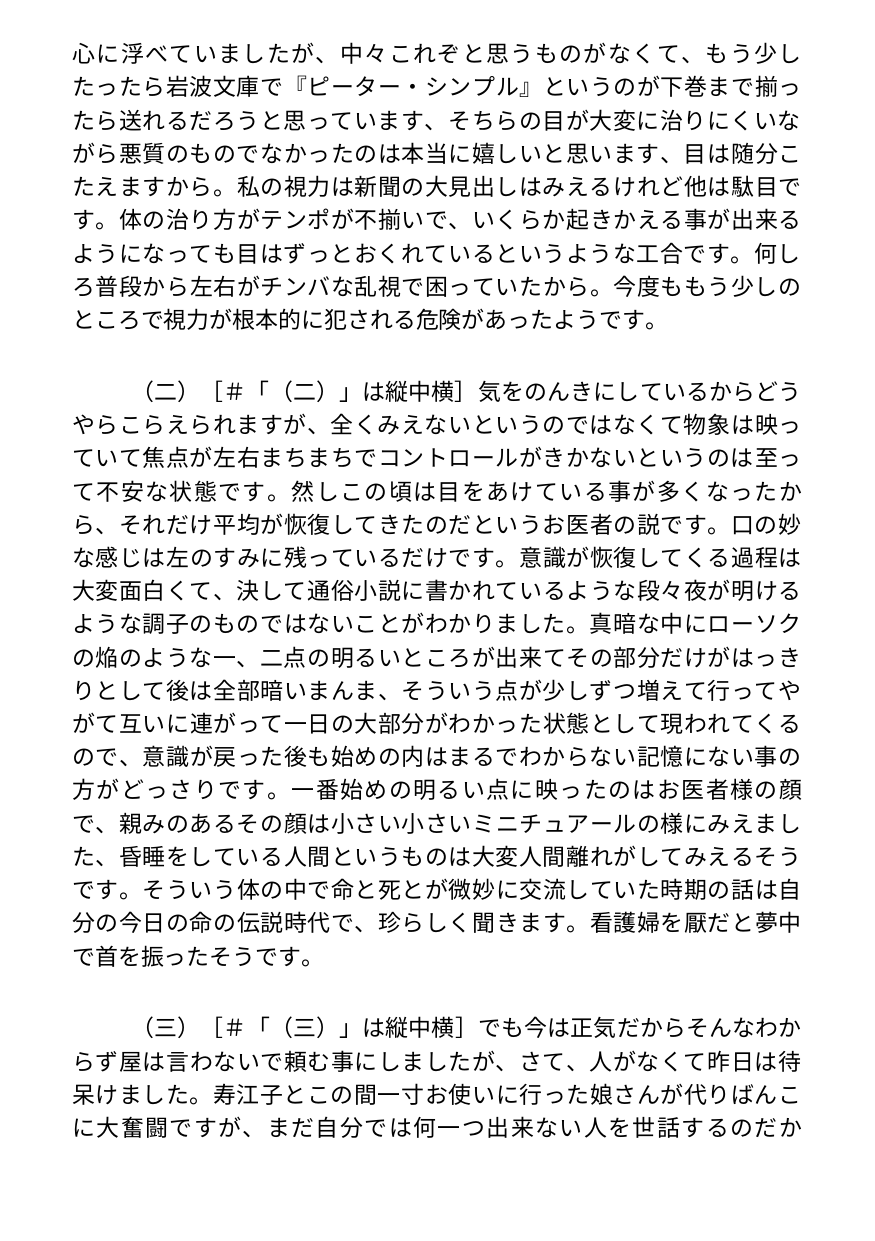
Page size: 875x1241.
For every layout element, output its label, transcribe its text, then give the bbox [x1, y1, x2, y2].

text 心に浮べていましたが、中々これぞと思うものがなくて、もう少したったら岩波文庫で『ピーター・シンプル』というのが下巻まで揃ったら送れるだろうと思っています、そちらの目が大変に治りにくいながら悪質のものでなかったのは本当に嬉しいと思います、目は随分こたえますから。私の視力は新聞の大見出しはみえるけれど他は駄目です。体の治り方がテンポが不揃いで、いくらか起きかえる事が出来るようになっても目はずっとおくれているというような工合です。何しろ普段から左右がチンバな乱視で困っていたから。今度ももう少しのところで視力が根本的に犯される危険があったようです。 [72, 36, 802, 335]
text （三）［＃「（三）」は縦中横］でも今は正気だからそんなわからず屋は言わないで頼む事にしましたが、さて、人がなくて昨日は待呆けました。寿江子とこの間一寸お使いに行った娘さんが代りばんこに大奮闘ですが、まだ自分では何一つ出来ない人を世話するのだか [72, 1010, 802, 1143]
text （二）［＃「（二）」は縦中横］気をのんきにしているからどうやらこらえられますが、全くみえないというのではなくて物象は映っていて焦点が左右まちまちでコントロールがきかないというのは至って不安な状態です。然しこの頃は目をあけている事が多くなったから、それだけ平均が恢復してきたのだというお医者の説です。口の妙な感じは左のすみに残っているだけです。意識が恢復してくる過程は大変面白くて、決して通俗小説に書かれているような段々夜が明けるような調子のものではないことがわかりました。真暗な中にローソクの焔のような一、二点の明るいところが出来てその部分だけがはっきりとして後は全部暗いまんま、そういう点が少しずつ増えて行ってやがて互いに連がって一日の大部分がわかった状態として現われてくるので、意識が戻った後も始めの内はまるでわからない記憶にない事の方がどっさりです。一番始めの明るい点に映ったのはお医者様の顔で、親みのあるその顔は小さい小さいミニチュアールの様にみえました、昏睡をしている人間というものは大変人間離れがしてみえるそうです。そういう体の中で命と死とが微妙に交流していた時期の話は自分の今日の命の伝説時代で、珍らしく聞きます。看護婦を厭だと夢中で首を振ったそうです。 [72, 374, 802, 972]
